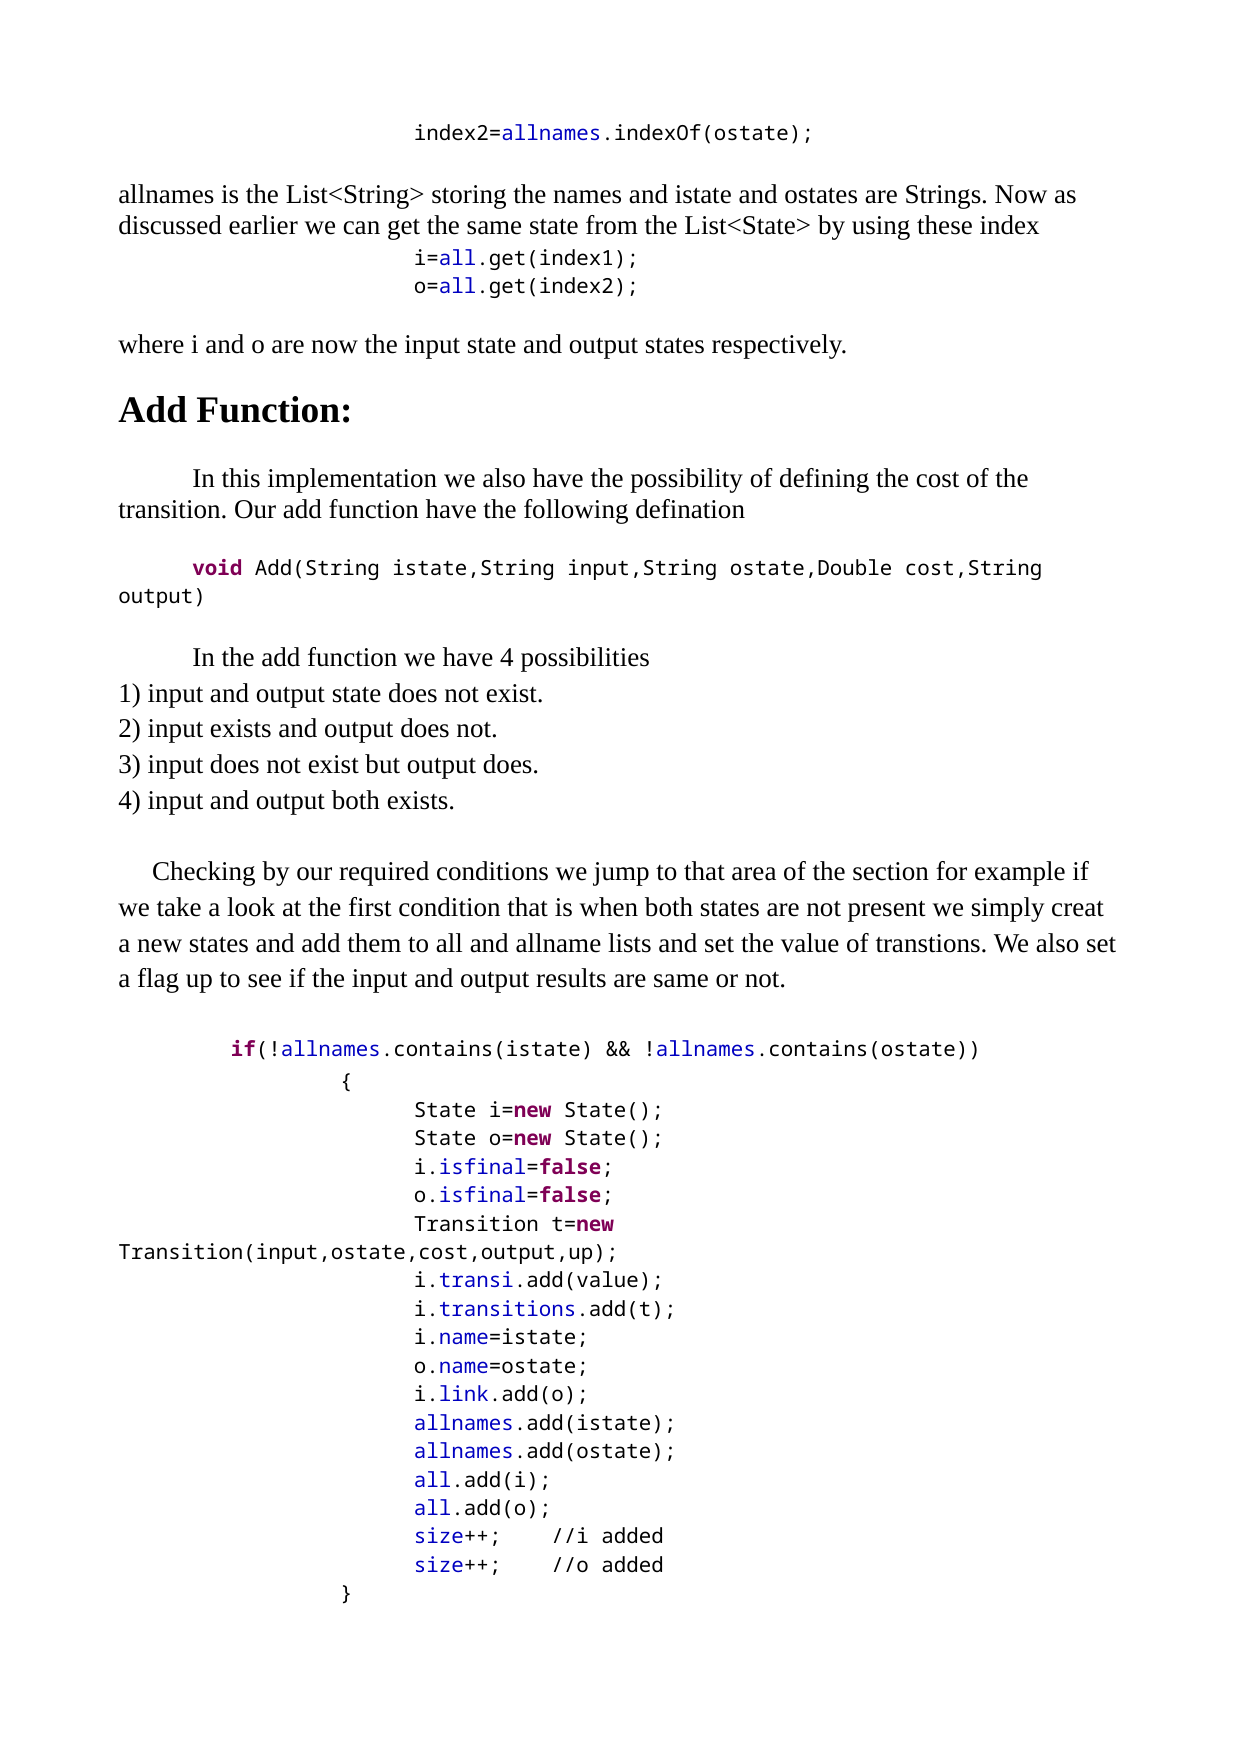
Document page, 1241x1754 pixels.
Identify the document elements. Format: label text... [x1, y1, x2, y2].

text In the add function we have 4 possibilities [118, 641, 1119, 672]
text Transition t=new Transition(input,ostate,cost,output,up); [118, 1209, 1122, 1266]
text i.isfinal=false; [118, 1152, 1122, 1180]
text size++; //i added [118, 1522, 1122, 1550]
text i.transi.add(value); [118, 1266, 1122, 1294]
text 2) input exists and output does not. [118, 712, 1119, 743]
text State i=new State(); [118, 1095, 1122, 1123]
text void Add(String istate,String input,String ostate,Double cost,String output) [118, 553, 1122, 610]
text State o=new State(); [118, 1123, 1122, 1152]
text { [118, 1067, 1122, 1095]
text } [118, 1578, 1122, 1607]
text i=all.get(index1); [118, 240, 1122, 271]
text i.link.add(o); [118, 1379, 1122, 1408]
text size++; //o added [118, 1550, 1122, 1578]
text Checking by our required conditions we jump to that area of the section for example if we take a look at the first condition that is when both states are not present we simply creat a new states and add them to all and allname lists and set the value of transtions. We also set a flag up to see if the input and output results are same or not. [118, 855, 1119, 994]
text allnames.add(istate); [118, 1408, 1122, 1436]
text o=all.get(index2); [118, 271, 1122, 300]
text i.transitions.add(t); [118, 1294, 1122, 1322]
text index2=allnames.indexOf(ostate); [118, 118, 1122, 147]
list 3) input does not exist but output does. [118, 748, 1119, 779]
text 1) input and output state does not exist. [118, 677, 1119, 708]
text allnames.add(ostate); [118, 1436, 1122, 1465]
list 4) input and output both exists. [118, 784, 1119, 815]
text all.add(i); [118, 1465, 1122, 1493]
text i.name=istate; [118, 1322, 1122, 1351]
text allnames is the List<String> storing the names and istate and ostates are Strings. Now as discussed earlier we can get the same state from the List<State> by using these index [118, 178, 1122, 240]
text if(!allnames.contains(istate) && !allnames.contains(ostate)) [118, 1034, 1122, 1062]
text o.name=ostate; [118, 1351, 1122, 1379]
text o.isfinal=false; [118, 1180, 1122, 1209]
text In this implementation we also have the possibility of defining the cost of the transition. Our add function have the following defination [118, 462, 1122, 524]
text Add Function: [118, 388, 1122, 431]
text where i and o are now the input state and output states respectively. [118, 328, 1122, 359]
text all.add(o); [118, 1493, 1122, 1522]
